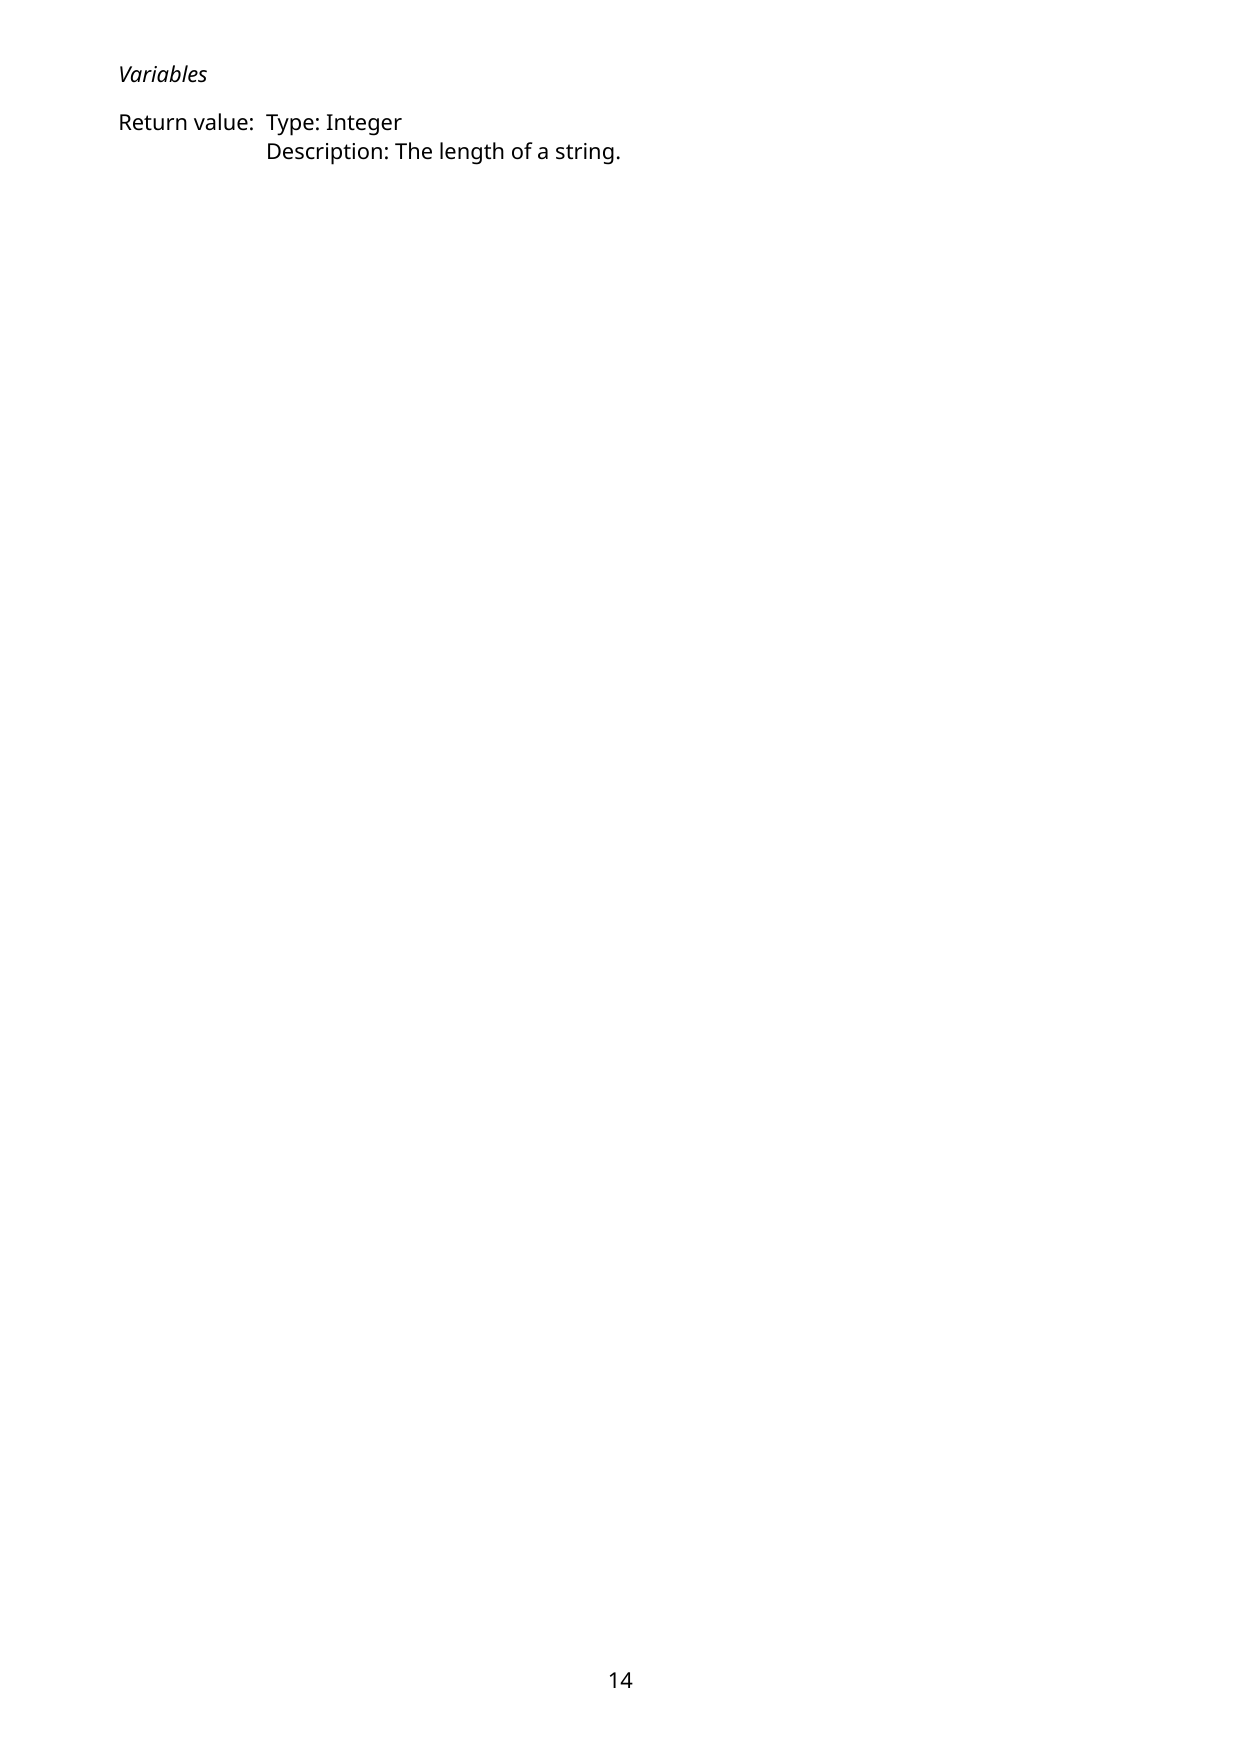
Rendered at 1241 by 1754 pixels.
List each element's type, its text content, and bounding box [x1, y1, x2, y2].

table_cell Description: The length of a string. [266, 136, 1122, 166]
table_cell Type: Integer [266, 107, 1122, 136]
table_cell [118, 136, 266, 166]
table_cell Return value: [118, 107, 266, 136]
